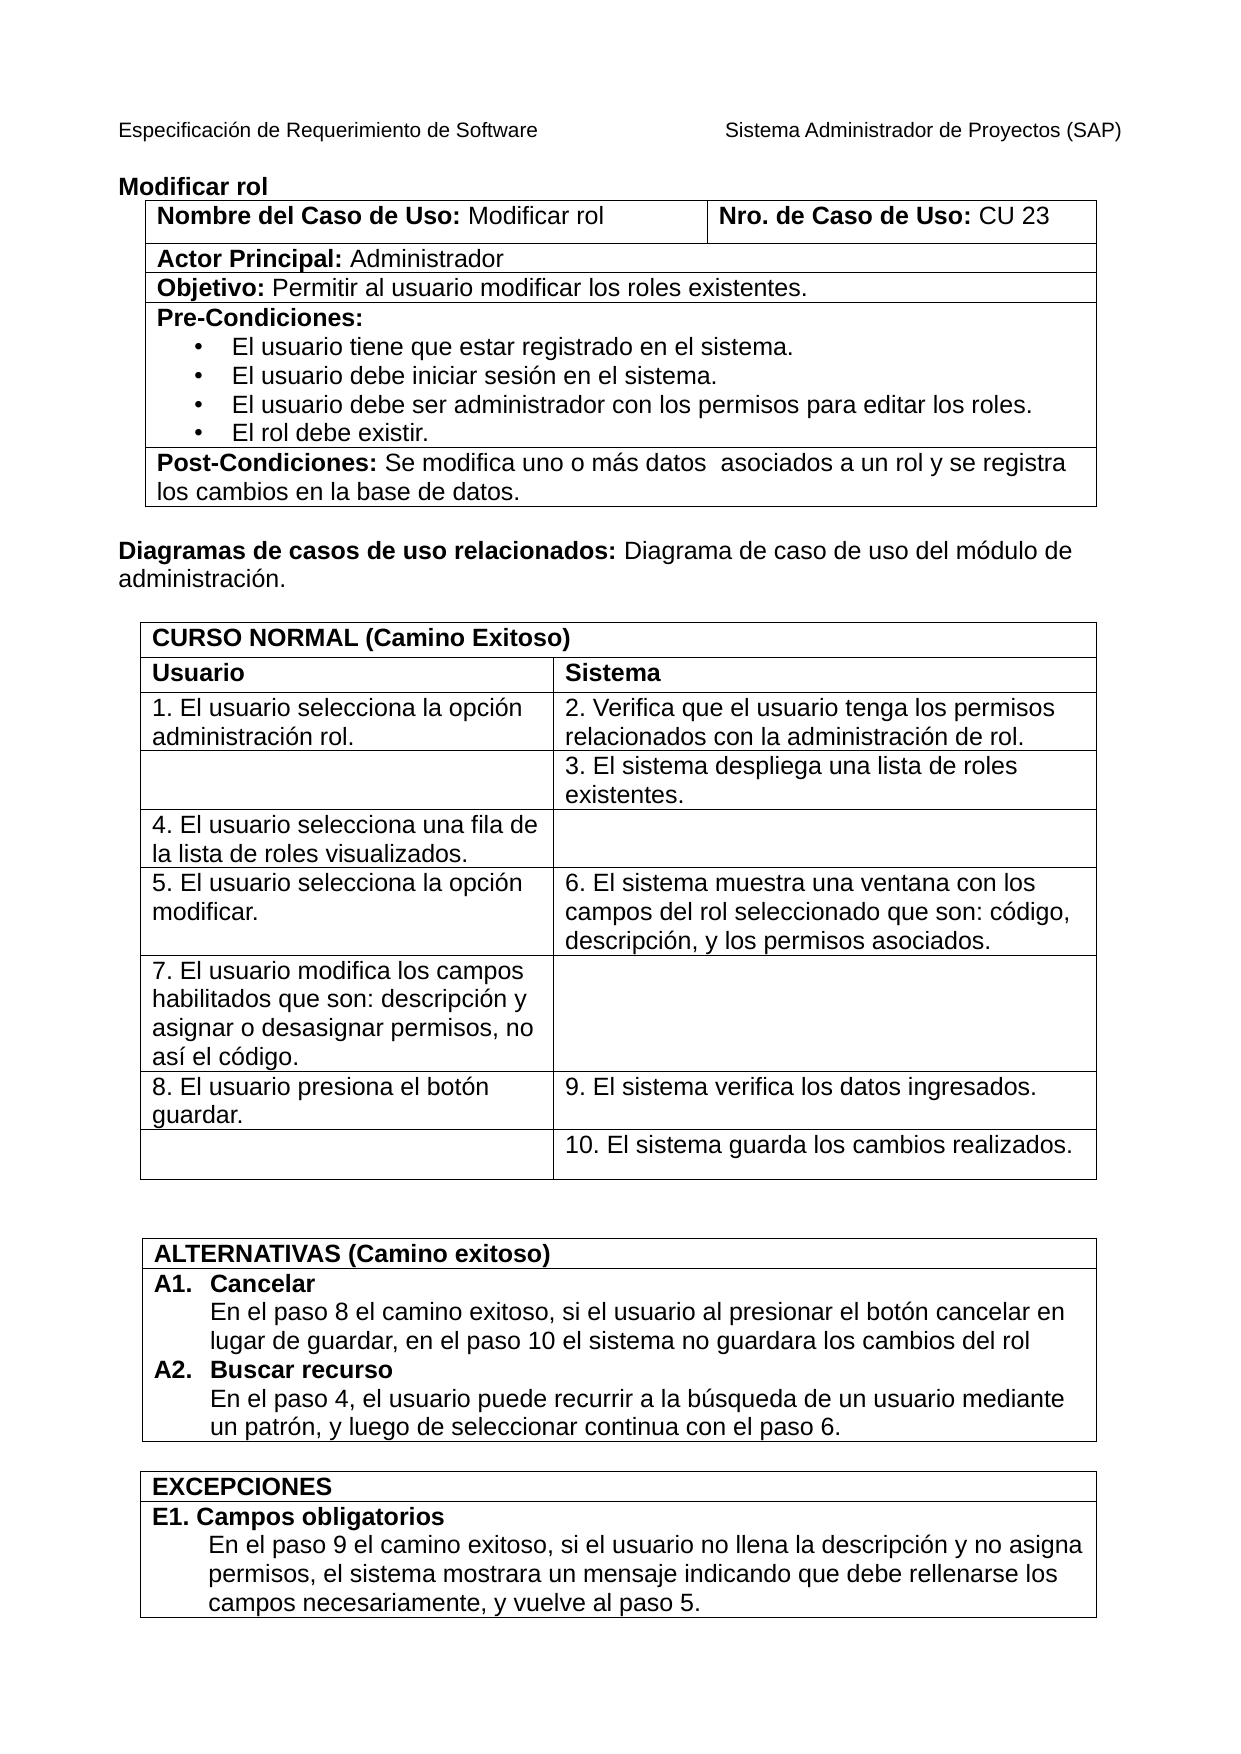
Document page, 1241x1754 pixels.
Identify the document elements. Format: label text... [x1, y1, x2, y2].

table_header Nombre del Caso de Uso: Modificar rol [146, 201, 707, 242]
table_cell Usuario [141, 658, 553, 692]
table_cell 7. El usuario modifica los campos habilitados que son: descripción y asignar o desasignar permisos, no así el código. [141, 956, 553, 1071]
table_cell Objetivo: Permitir al usuario modificar los roles existentes. [146, 273, 1096, 302]
text Modificar rol [118, 172, 1122, 200]
table_cell [141, 1130, 553, 1179]
table_cell [554, 956, 1096, 1071]
table_cell 2. Verifica que el usuario tenga los permisos relacionados con la administración de rol. [554, 693, 1096, 750]
table_header EXCEPCIONES [141, 1472, 1096, 1501]
table_cell 10. El sistema guarda los cambios realizados. [554, 1130, 1096, 1179]
table_header Nro. de Caso de Uso: CU 23 [708, 201, 1096, 242]
table_header ALTERNATIVAS (Camino exitoso) [143, 1239, 1096, 1268]
text Diagramas de casos de uso relacionados: Diagrama de caso de uso del módulo de administración. [118, 536, 1122, 593]
table_cell Pre-Condiciones: El usuario tiene que estar registrado en el sistema. El usuario debe iniciar sesión en el sistema. El usuario debe ser administrador con los permisos para editar los roles. El rol debe existir. [146, 303, 1096, 447]
table_cell 5. El usuario selecciona la opción modificar. [141, 868, 553, 954]
table_cell 6. El sistema muestra una ventana con los campos del rol seleccionado que son: código, descripción, y los permisos asociados. [554, 868, 1096, 954]
table_cell E1. Campos obligatorios En el paso 9 el camino exitoso, si el usuario no llena la descripción y no asigna permisos, el sistema mostrara un mensaje indicando que debe rellenarse los campos necesariamente, y vuelve al paso 5. [141, 1502, 1096, 1617]
table_cell Sistema [554, 658, 1096, 692]
table_cell 4. El usuario selecciona una fila de la lista de roles visualizados. [141, 810, 553, 867]
table_cell [141, 751, 553, 809]
table_cell 9. El sistema verifica los datos ingresados. [554, 1072, 1096, 1129]
table_cell Cancelar En el paso 8 el camino exitoso, si el usuario al presionar el botón cancelar en lugar de guardar, en el paso 10 el sistema no guardara los cambios del rol Buscar recurso En el paso 4, el usuario puede recurrir a la búsqueda de un usuario mediante un patrón, y luego de seleccionar continua con el paso 6. [143, 1269, 1096, 1441]
table_cell 8. El usuario presiona el botón guardar. [141, 1072, 553, 1129]
table_cell Actor Principal: Administrador [146, 244, 1096, 272]
table_cell 3. El sistema despliega una lista de roles existentes. [554, 751, 1096, 809]
table_cell [554, 810, 1096, 867]
table_header CURSO NORMAL (Camino Exitoso) [141, 623, 1096, 657]
table_cell Post-Condiciones: Se modifica uno o más datos asociados a un rol y se registra los cambios en la base de datos. [146, 448, 1096, 506]
table_cell 1. El usuario selecciona la opción administración rol. [141, 693, 553, 750]
